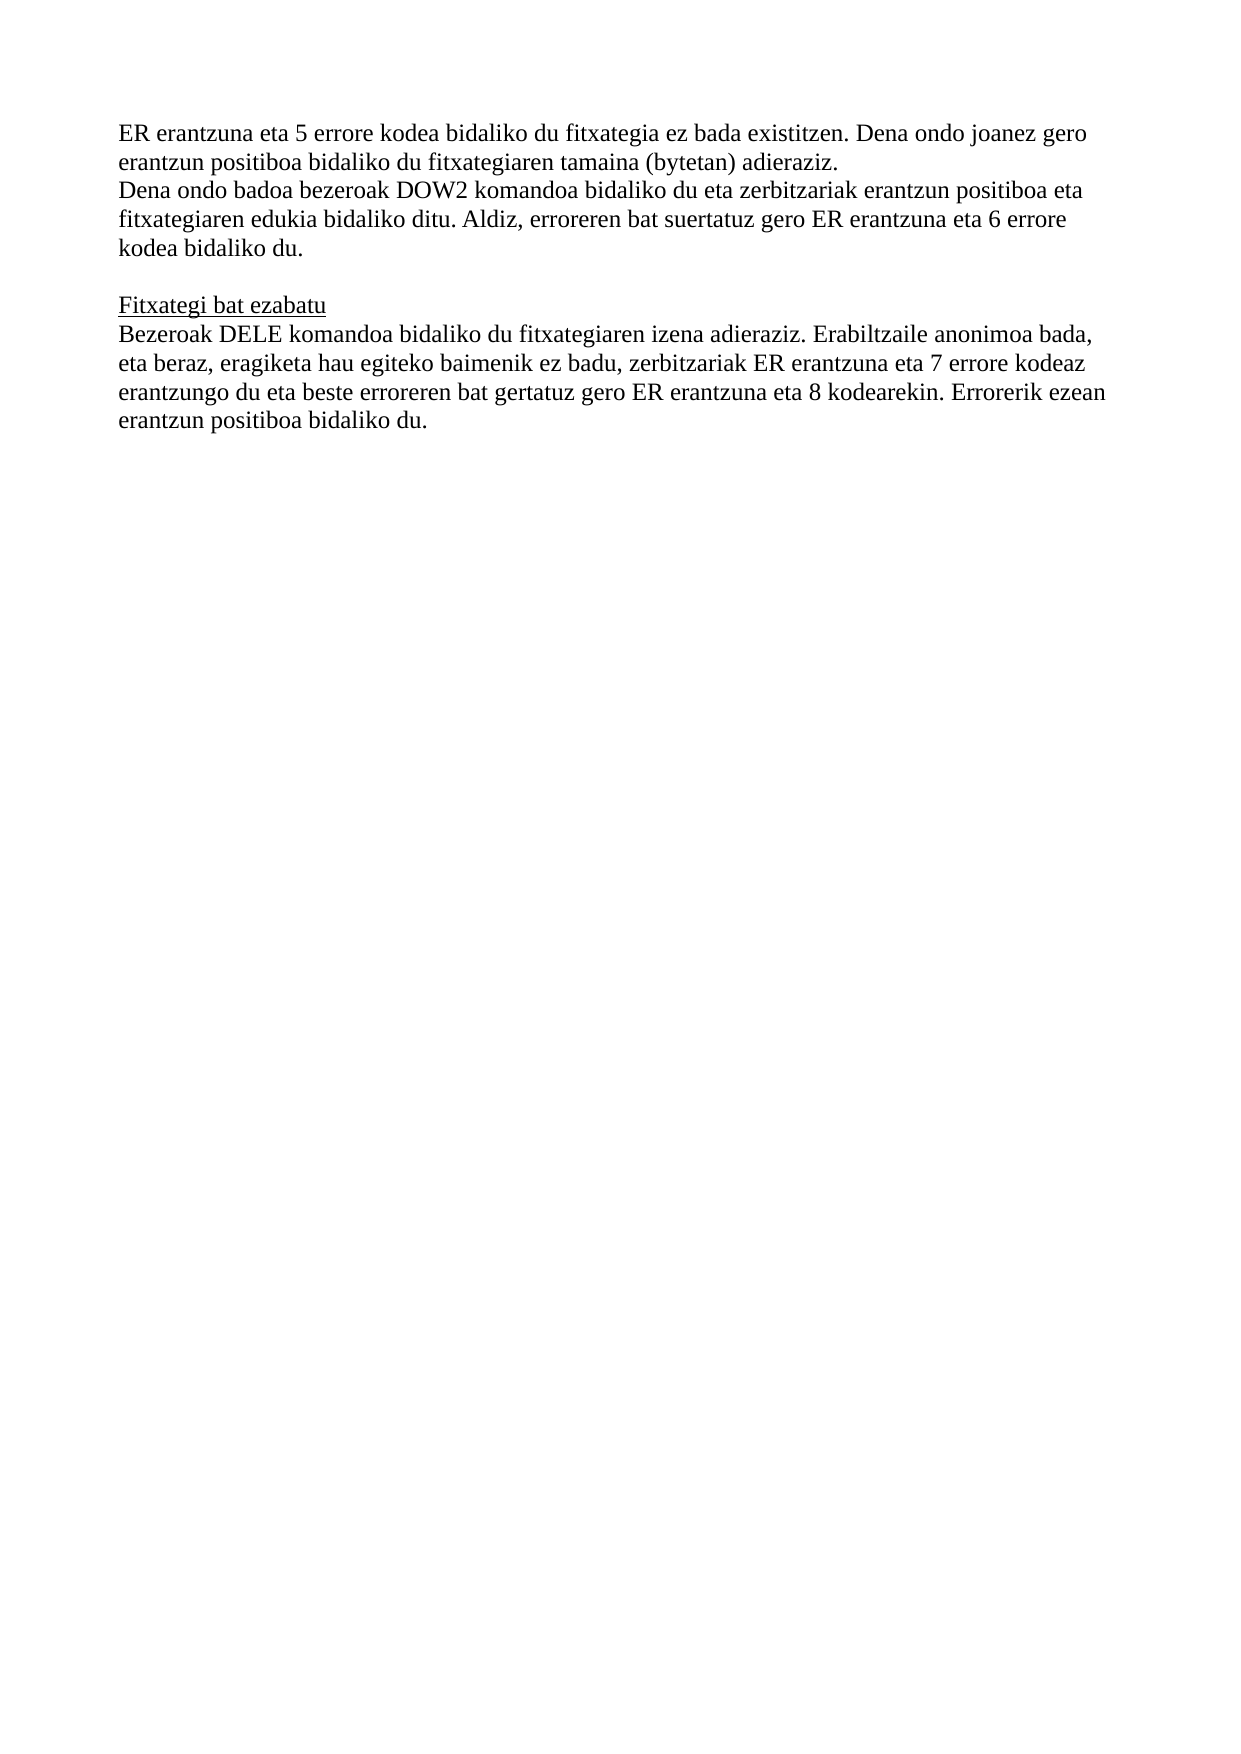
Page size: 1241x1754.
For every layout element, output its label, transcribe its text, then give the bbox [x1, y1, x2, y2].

text ER erantzuna eta 5 errore kodea bidaliko du fitxategia ez bada existitzen. Dena ondo joanez gero erantzun positiboa bidaliko du fitxategiaren tamaina (bytetan) adieraziz. [118, 118, 1122, 176]
text Bezeroak DELE komandoa bidaliko du fitxategiaren izena adieraziz. Erabiltzaile anonimoa bada, eta beraz, eragiketa hau egiteko baimenik ez badu, zerbitzariak ER erantzuna eta 7 errore kodeaz erantzungo du eta beste erroreren bat gertatuz gero ER erantzuna eta 8 kodearekin. Errorerik ezean erantzun positiboa bidaliko du. [118, 319, 1122, 434]
text Fitxategi bat ezabatu [118, 291, 1122, 319]
text Dena ondo badoa bezeroak DOW2 komandoa bidaliko du eta zerbitzariak erantzun positiboa eta fitxategiaren edukia bidaliko ditu. Aldiz, erroreren bat suertatuz gero ER erantzuna eta 6 errore kodea bidaliko du. [118, 176, 1122, 262]
